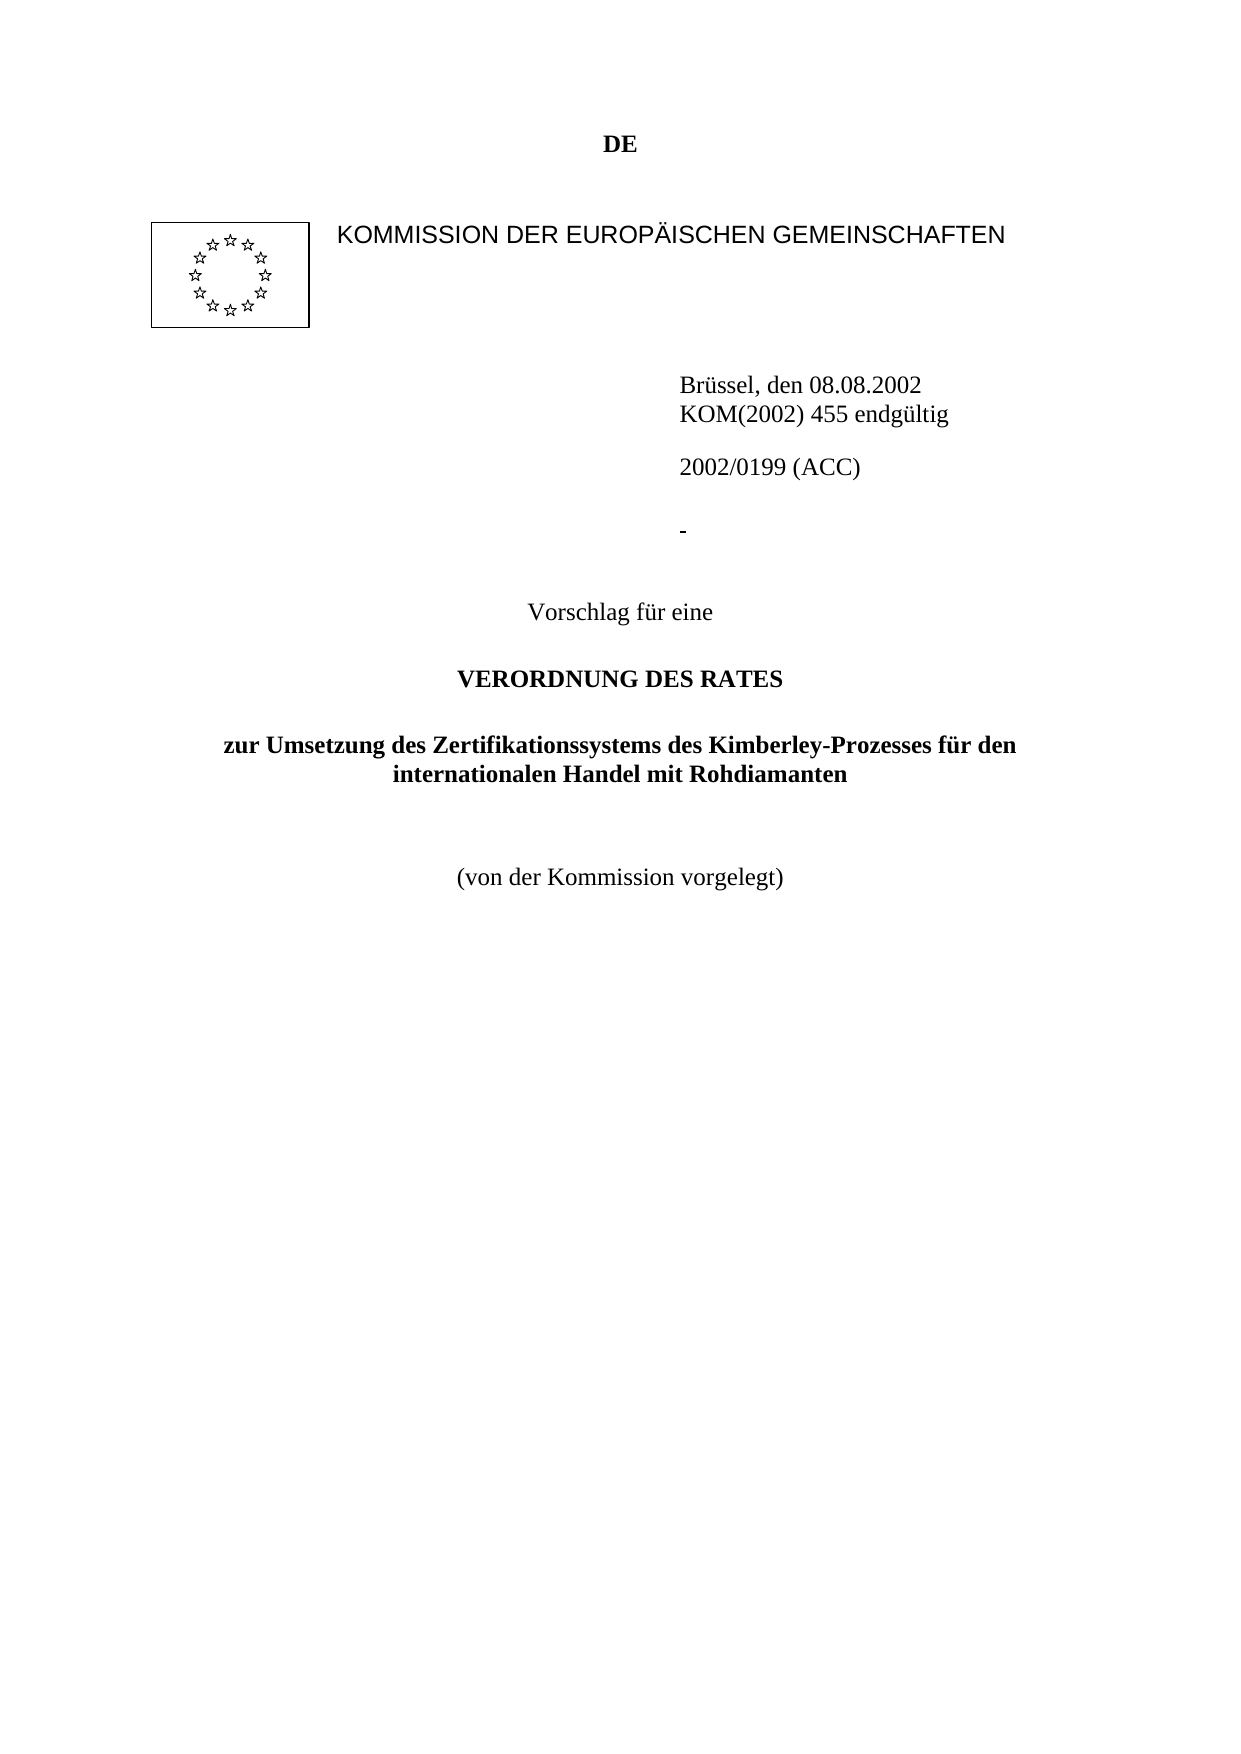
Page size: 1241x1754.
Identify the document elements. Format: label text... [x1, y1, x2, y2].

text Vorschlag für eine [148, 597, 1092, 626]
table_header [148, 220, 337, 370]
text (von der Kommission vorgelegt) [148, 862, 1092, 891]
text 2002/0199 (ACC) [679, 452, 1092, 481]
text Brüssel, den 08.08.2002 [679, 370, 1092, 399]
text DE [148, 129, 1092, 157]
text KOM(2002) 455 endgültig [679, 399, 1092, 427]
text zur Umsetzung des Zertifikationssystems des Kimberley-Prozesses für den internationalen Handel mit Rohdiamanten [148, 730, 1092, 787]
text VERORDNUNG DES RATES [148, 664, 1092, 692]
table_header KOMMISSION DER EUROPÄISCHEN GEMEINSCHAFTEN [337, 220, 1134, 370]
